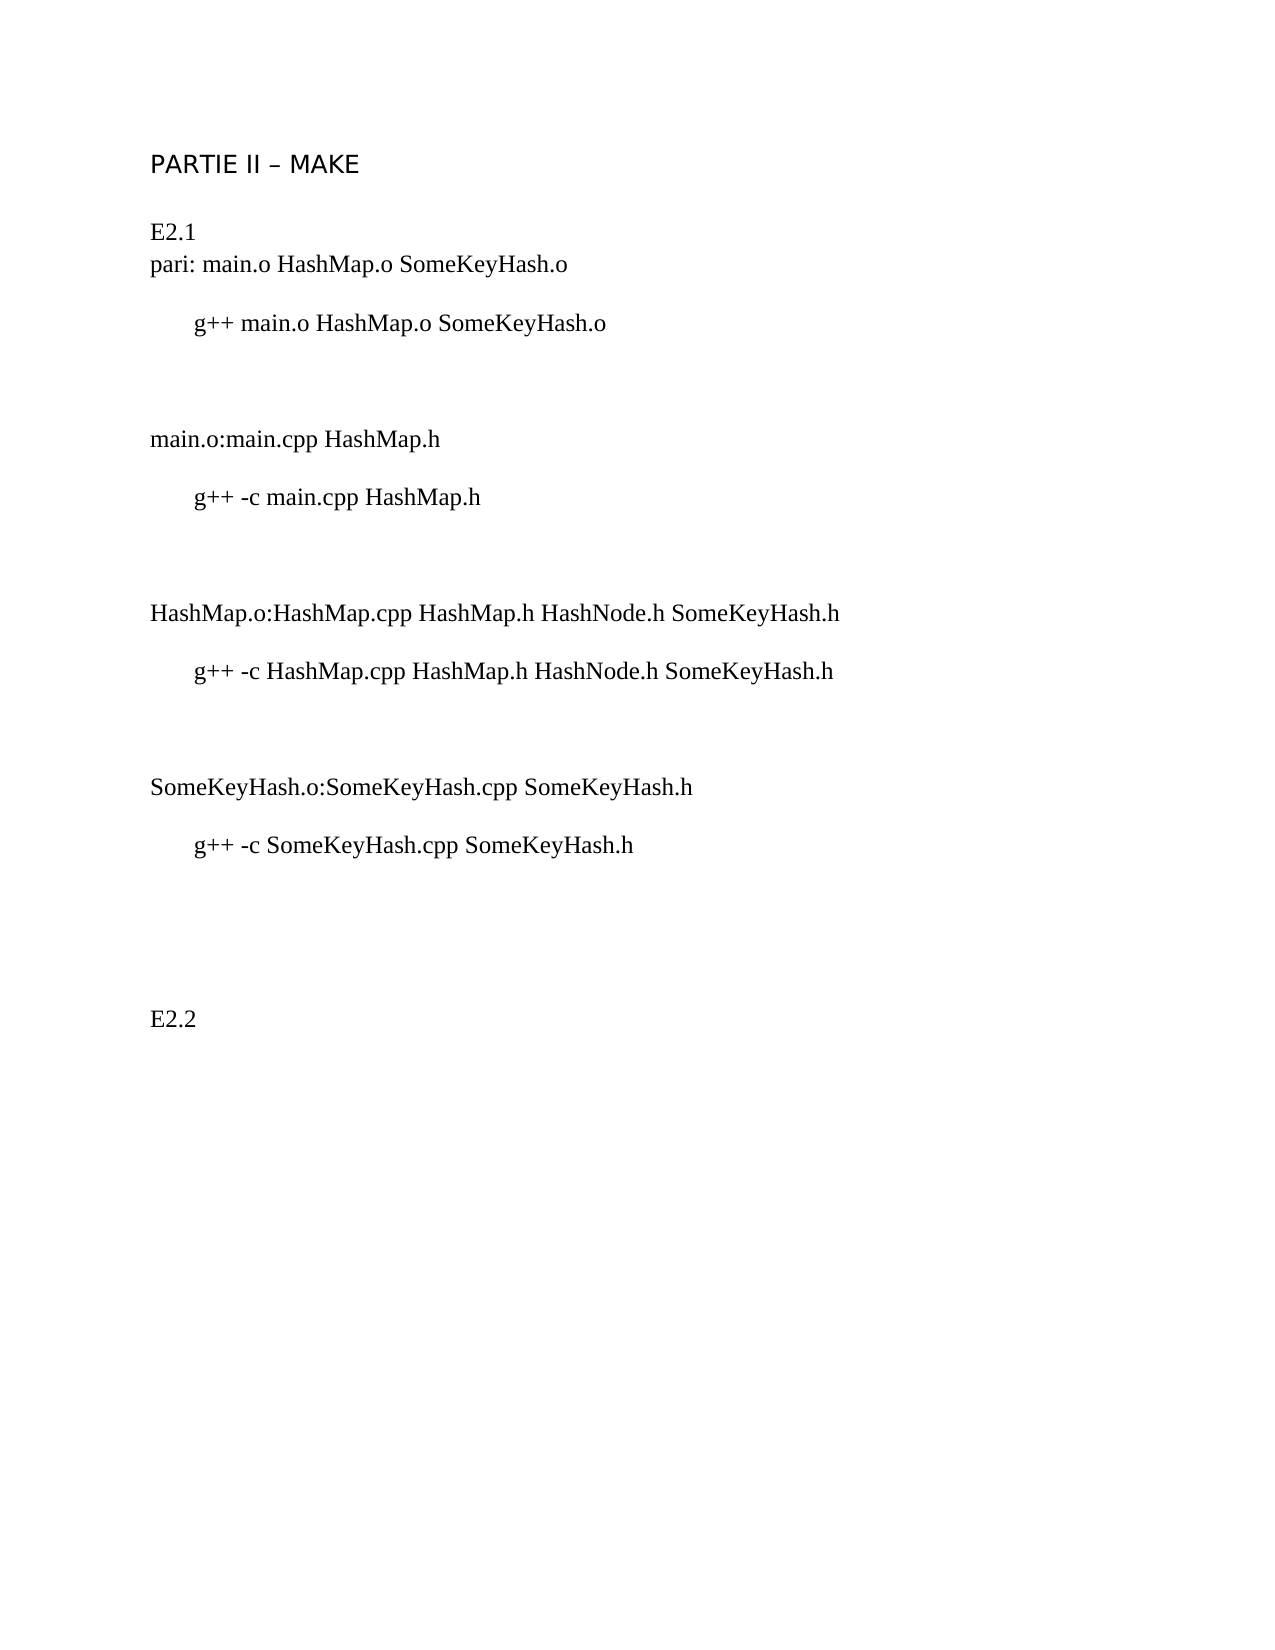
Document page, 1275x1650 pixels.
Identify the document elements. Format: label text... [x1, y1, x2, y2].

text E2.2 [150, 1004, 1125, 1033]
text HashMap.o:HashMap.cpp HashMap.h HashNode.h SomeKeyHash.h [150, 598, 1125, 626]
text g++ -c HashMap.cpp HashMap.h HashNode.h SomeKeyHash.h [150, 656, 1125, 684]
text PARTIE II – MAKE [150, 150, 1125, 179]
text pari: main.o HashMap.o SomeKeyHash.o [150, 249, 1125, 278]
text main.o:main.cpp HashMap.h [150, 424, 1125, 452]
text g++ -c main.cpp HashMap.h [150, 482, 1125, 510]
text E2.1 [150, 217, 1125, 245]
text g++ -c SomeKeyHash.cpp SomeKeyHash.h [150, 830, 1125, 858]
text g++ main.o HashMap.o SomeKeyHash.o [150, 308, 1125, 336]
text SomeKeyHash.o:SomeKeyHash.cpp SomeKeyHash.h [150, 772, 1125, 801]
